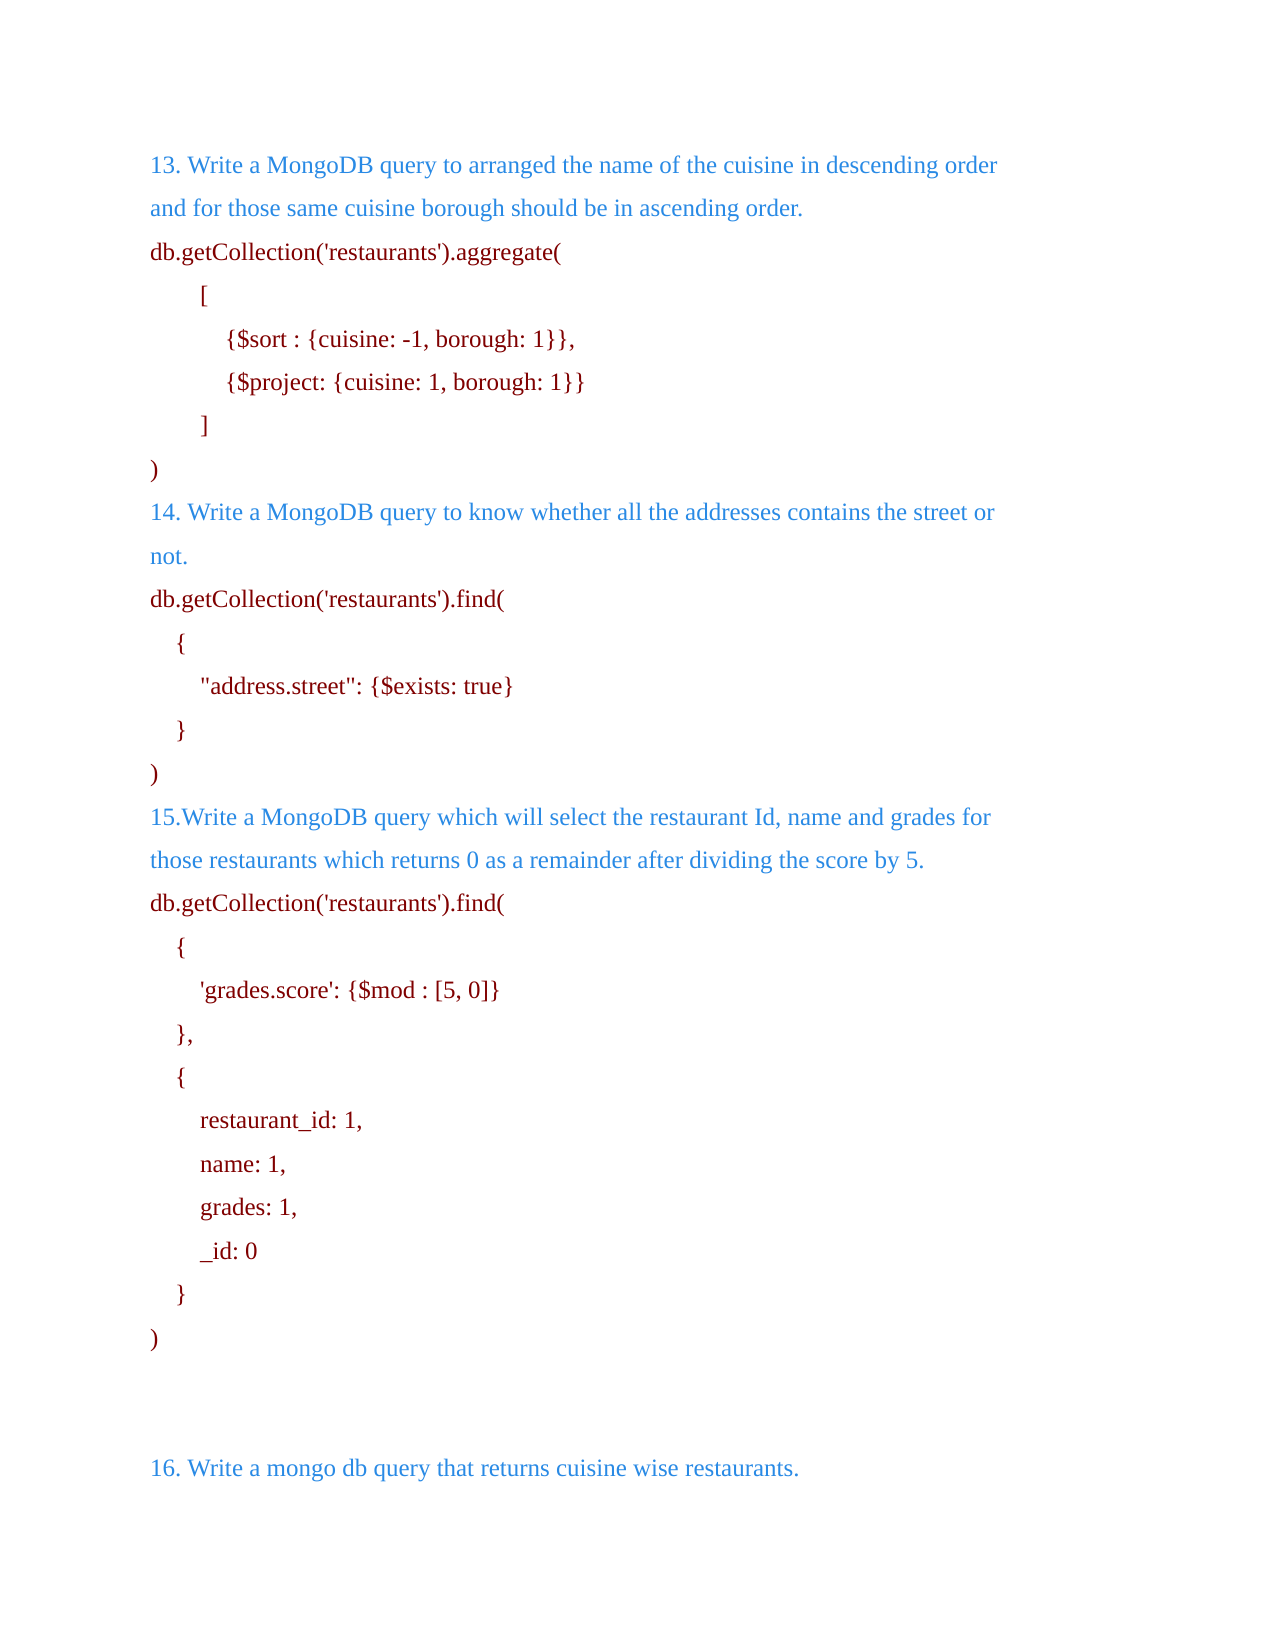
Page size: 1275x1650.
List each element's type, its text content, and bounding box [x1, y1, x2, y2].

text not. [150, 541, 1125, 570]
text {$project: {cuisine: 1, borough: 1}} [150, 367, 1125, 396]
text [ [150, 280, 1125, 309]
text grades: 1, [150, 1192, 1125, 1221]
text db.getCollection('restaurants').find( [150, 888, 1125, 917]
text } [150, 715, 1125, 743]
text name: 1, [150, 1149, 1125, 1178]
text {$sort : {cuisine: -1, borough: 1}}, [150, 324, 1125, 352]
text ) [150, 758, 1125, 787]
text { [150, 1062, 1125, 1091]
text those restaurants which returns 0 as a remainder after dividing the score by 5. [150, 845, 1125, 874]
text ) [150, 454, 1125, 483]
text } [150, 1279, 1125, 1308]
text restaurant_id: 1, [150, 1106, 1125, 1134]
text "address.street": {$exists: true} [150, 671, 1125, 700]
text 14. Write a MongoDB query to know whether all the addresses contains the street or [150, 497, 1125, 526]
text 15.Write a MongoDB query which will select the restaurant Id, name and grades for [150, 802, 1125, 830]
text _id: 0 [150, 1236, 1125, 1265]
text ] [150, 411, 1125, 439]
text }, [150, 1019, 1125, 1047]
text 'grades.score': {$mod : [5, 0]} [150, 975, 1125, 1004]
text { [150, 932, 1125, 961]
text 13. Write a MongoDB query to arranged the name of the cuisine in descending order [150, 150, 1125, 179]
text ) [150, 1323, 1125, 1352]
text db.getCollection('restaurants').find( [150, 584, 1125, 613]
text and for those same cuisine borough should be in ascending order. [150, 193, 1125, 222]
text { [150, 628, 1125, 657]
text 16. Write a mongo db query that returns cuisine wise restaurants. [150, 1453, 1125, 1482]
text db.getCollection('restaurants').aggregate( [150, 237, 1125, 266]
